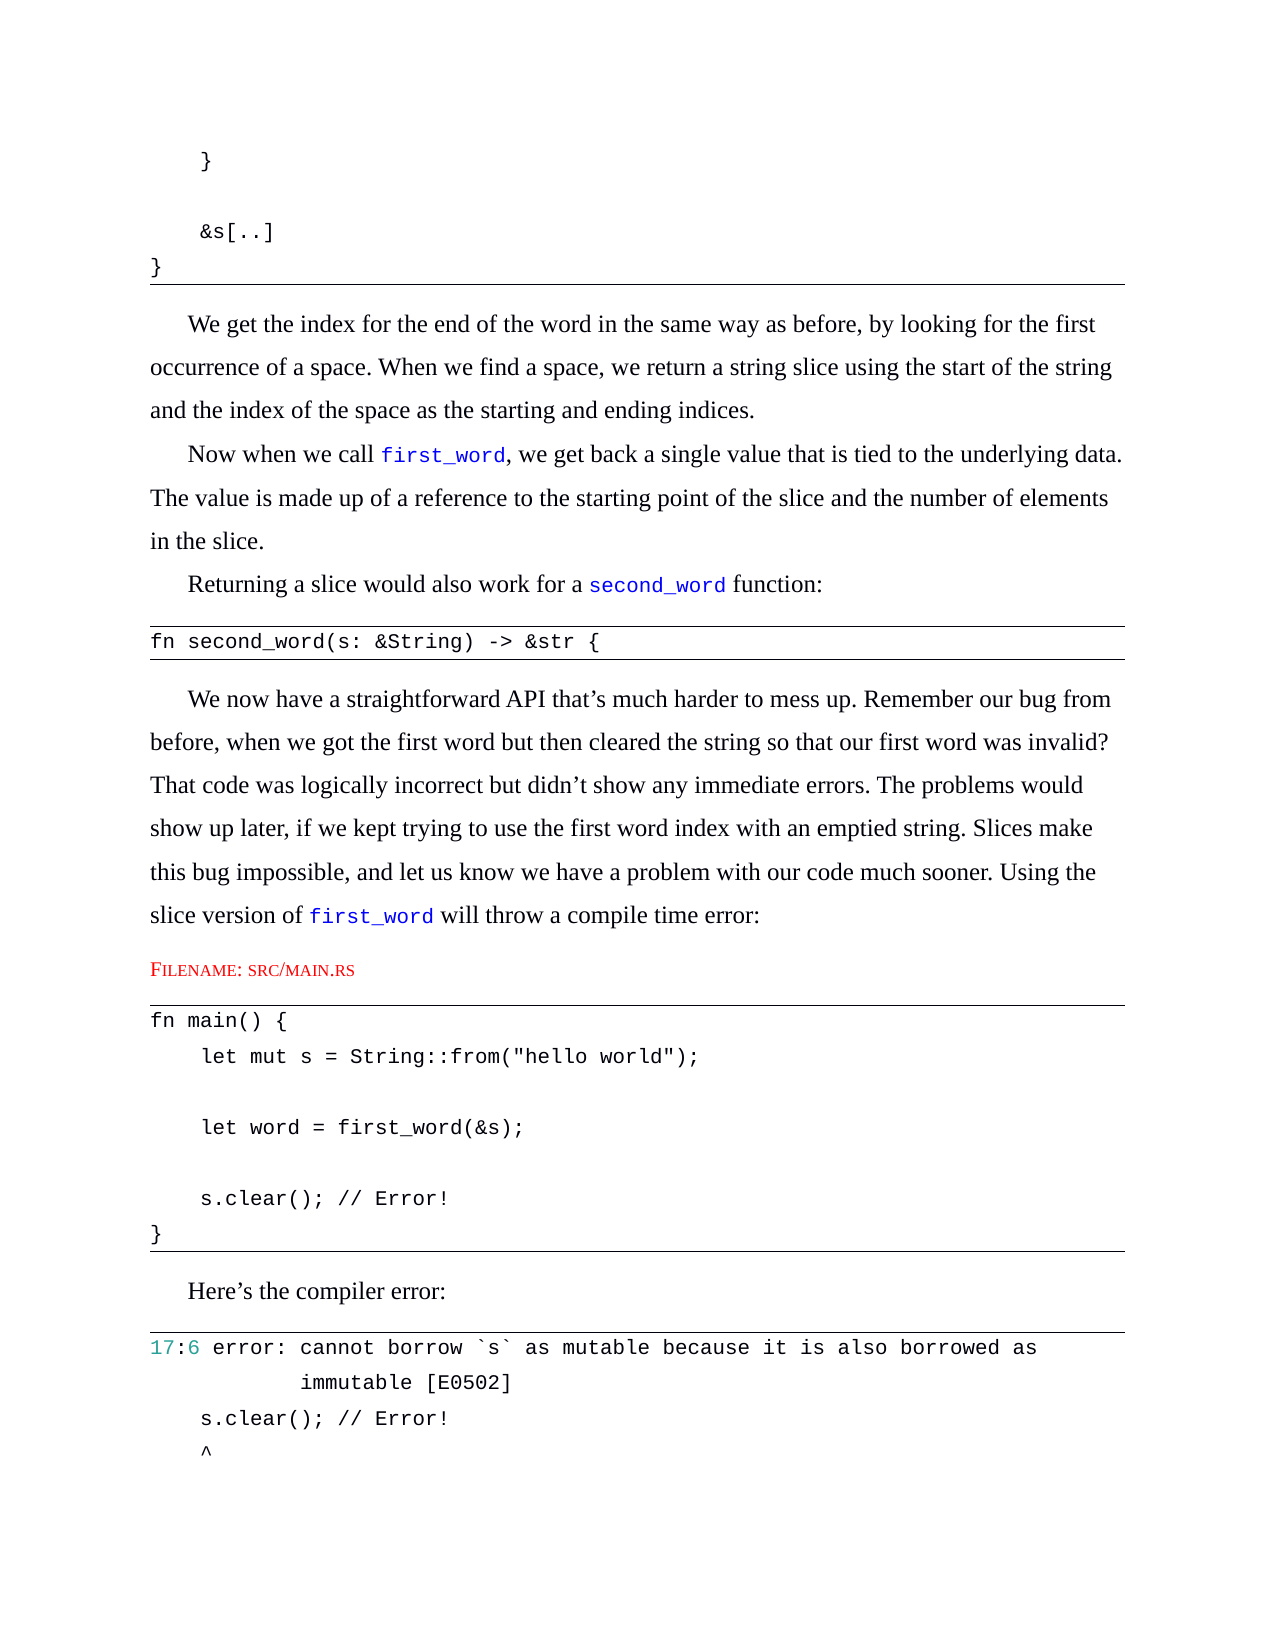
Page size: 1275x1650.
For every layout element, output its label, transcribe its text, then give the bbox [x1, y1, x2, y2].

text } [150, 256, 1125, 284]
text We get the index for the end of the word in the same way as before, by looking for the first occurrence of a space. When we find a space, we return a string slice using the start of the string and the index of the space as the starting and ending indices. [150, 309, 1125, 424]
text Here’s the compiler error: [150, 1276, 1125, 1305]
text &s[..] [150, 221, 1125, 244]
text Filename: src/main.rs [150, 957, 1125, 981]
text Now when we call first_word, we get back a single value that is tied to the underlying data. The value is made up of a reference to the starting point of the slice and the number of elements in the slice. [150, 439, 1125, 554]
text 17:6 error: cannot borrow `s` as mutable because it is also borrowed as [150, 1333, 1125, 1361]
text } [150, 1223, 1125, 1251]
text let mut s = String::from("hello world"); [150, 1046, 1125, 1069]
text Returning a slice would also work for a second_word function: [150, 569, 1125, 598]
text immutable [E0502] [150, 1372, 1125, 1396]
text } [150, 150, 1125, 174]
text fn main() { [150, 1006, 1125, 1034]
text fn second_word(s: &String) -> &str { [150, 627, 1125, 659]
text We now have a straightforward API that’s much harder to mess up. Remember our bug from before, when we got the first word but then cleared the string so that our first word was invalid? That code was logically incorrect but didn’t show any immediate errors. The problems would show up later, if we kept trying to use the first word index with an emptied string. Slices make this bug impossible, and let us know we have a problem with our code much sooner. Using the slice version of first_word will throw a compile time error: [150, 684, 1125, 929]
text s.clear(); // Error! [150, 1187, 1125, 1211]
text s.clear(); // Error! [150, 1408, 1125, 1431]
text ^ [150, 1443, 1125, 1467]
text let word = first_word(&s); [150, 1117, 1125, 1140]
